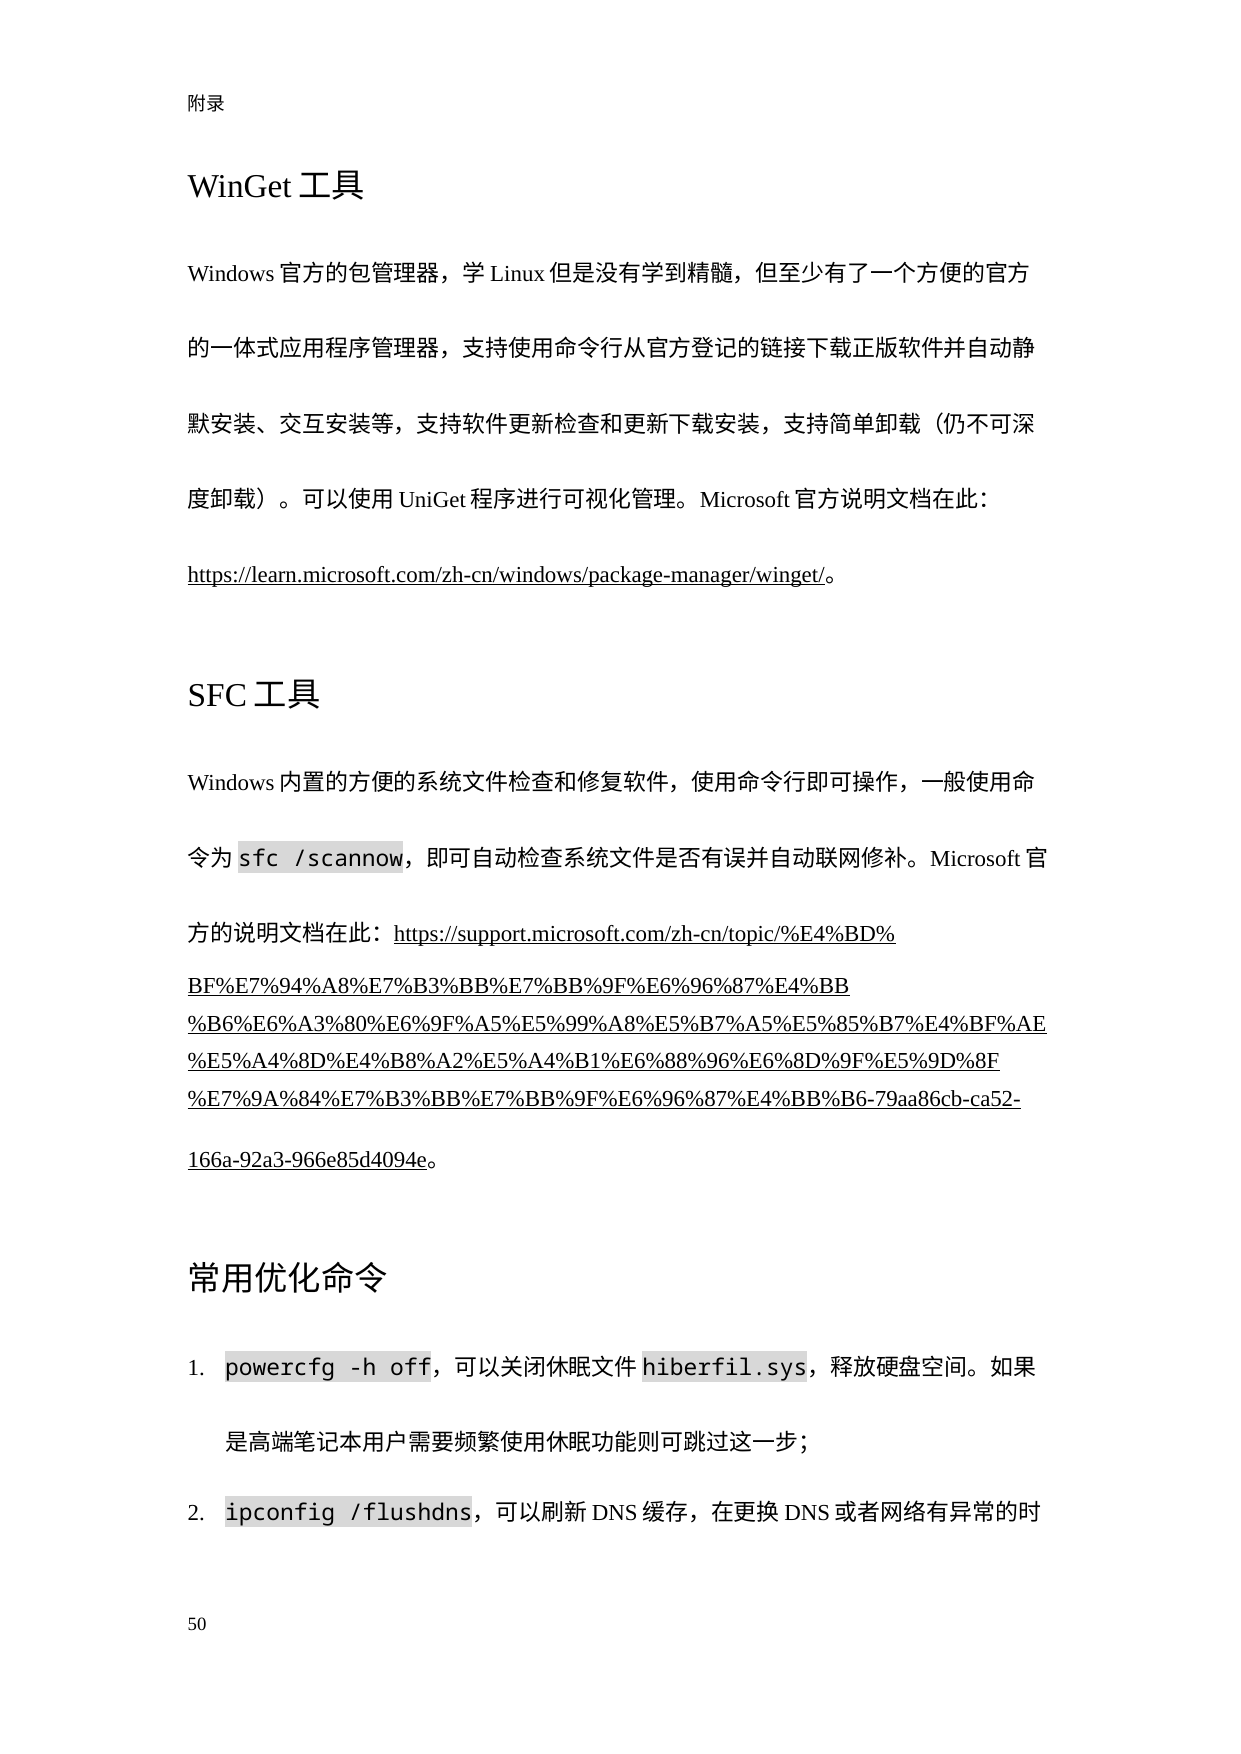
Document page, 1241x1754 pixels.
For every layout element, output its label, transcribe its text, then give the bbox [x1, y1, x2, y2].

subtitle 常用优化命令 [187, 1244, 1053, 1309]
subtitle SFC工具 [187, 659, 1053, 724]
text Windows内置的方便的系统文件检查和修复软件，使用命令行即可操作，一般使用命令为sfc /scannow，即可自动检查系统文件是否有误并自动联网修补。Microsoft官方的说明文档在此：https://support.microsoft.com/zh-cn/topic/%E4%BD% BF%E7%94%A8%E7%B3%BB%E7%BB%9F%E6%96%87%E4%BB%B6%E6%A3%80%E6%9F%A5%E5%99%A8%E5%B7%A5%E5%85%B7%E4%BF%AE%E5%A4%8D%E4%B8%A2%E5%A4%B1%E6%88%96%E6%8D%9F%E5%9D%8F%E7%9A%84%E7%B3%BB%E7%BB%9F%E6%96%87%E4%BB%B6-79aa86cb-ca52-166a-92a3-966e85d4094e。 [187, 748, 1053, 1189]
list ipconfig /flushdns，可以刷新DNS缓存，在更换DNS或者网络有异常的时 [187, 1478, 1053, 1543]
list powercfg -h off，可以关闭休眠文件hiberfil.sys，释放硬盘空间。如果是高端笔记本用户需要频繁使用休眠功能则可跳过这一步； [187, 1333, 1053, 1473]
text Windows官方的包管理器，学Linux但是没有学到精髓，但至少有了一个方便的官方的一体式应用程序管理器，支持使用命令行从官方登记的链接下载正版软件并自动静默安装、交互安装等，支持软件更新检查和更新下载安装，支持简单卸载（仍不可深度卸载）。可以使用UniGet程序进行可视化管理。Microsoft官方说明文档在此：https://learn.microsoft.com/zh-cn/windows/package-manager/winget/。 [187, 239, 1053, 605]
subtitle WinGet工具 [187, 150, 1053, 215]
